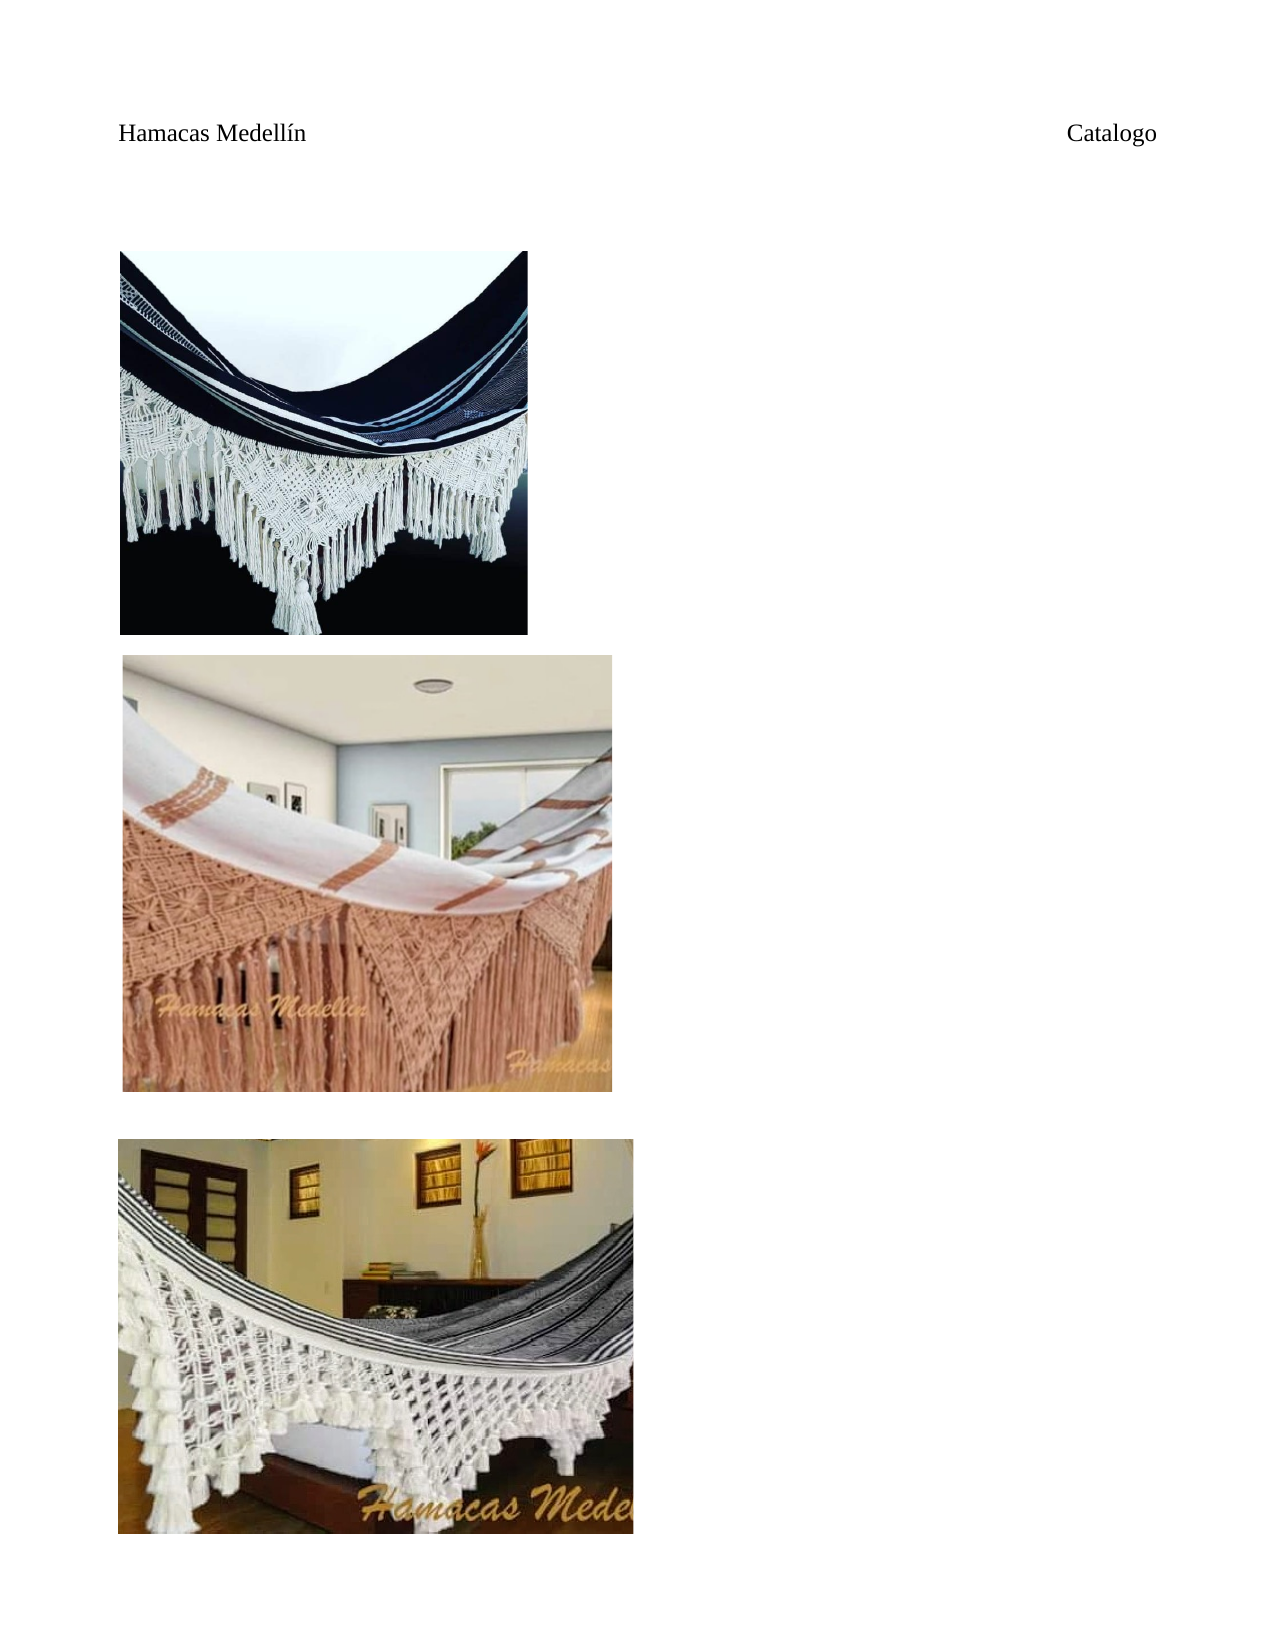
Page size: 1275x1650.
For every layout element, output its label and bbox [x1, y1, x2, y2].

picture [118, 1139, 634, 1534]
picture [122, 655, 613, 1092]
picture [120, 251, 528, 635]
